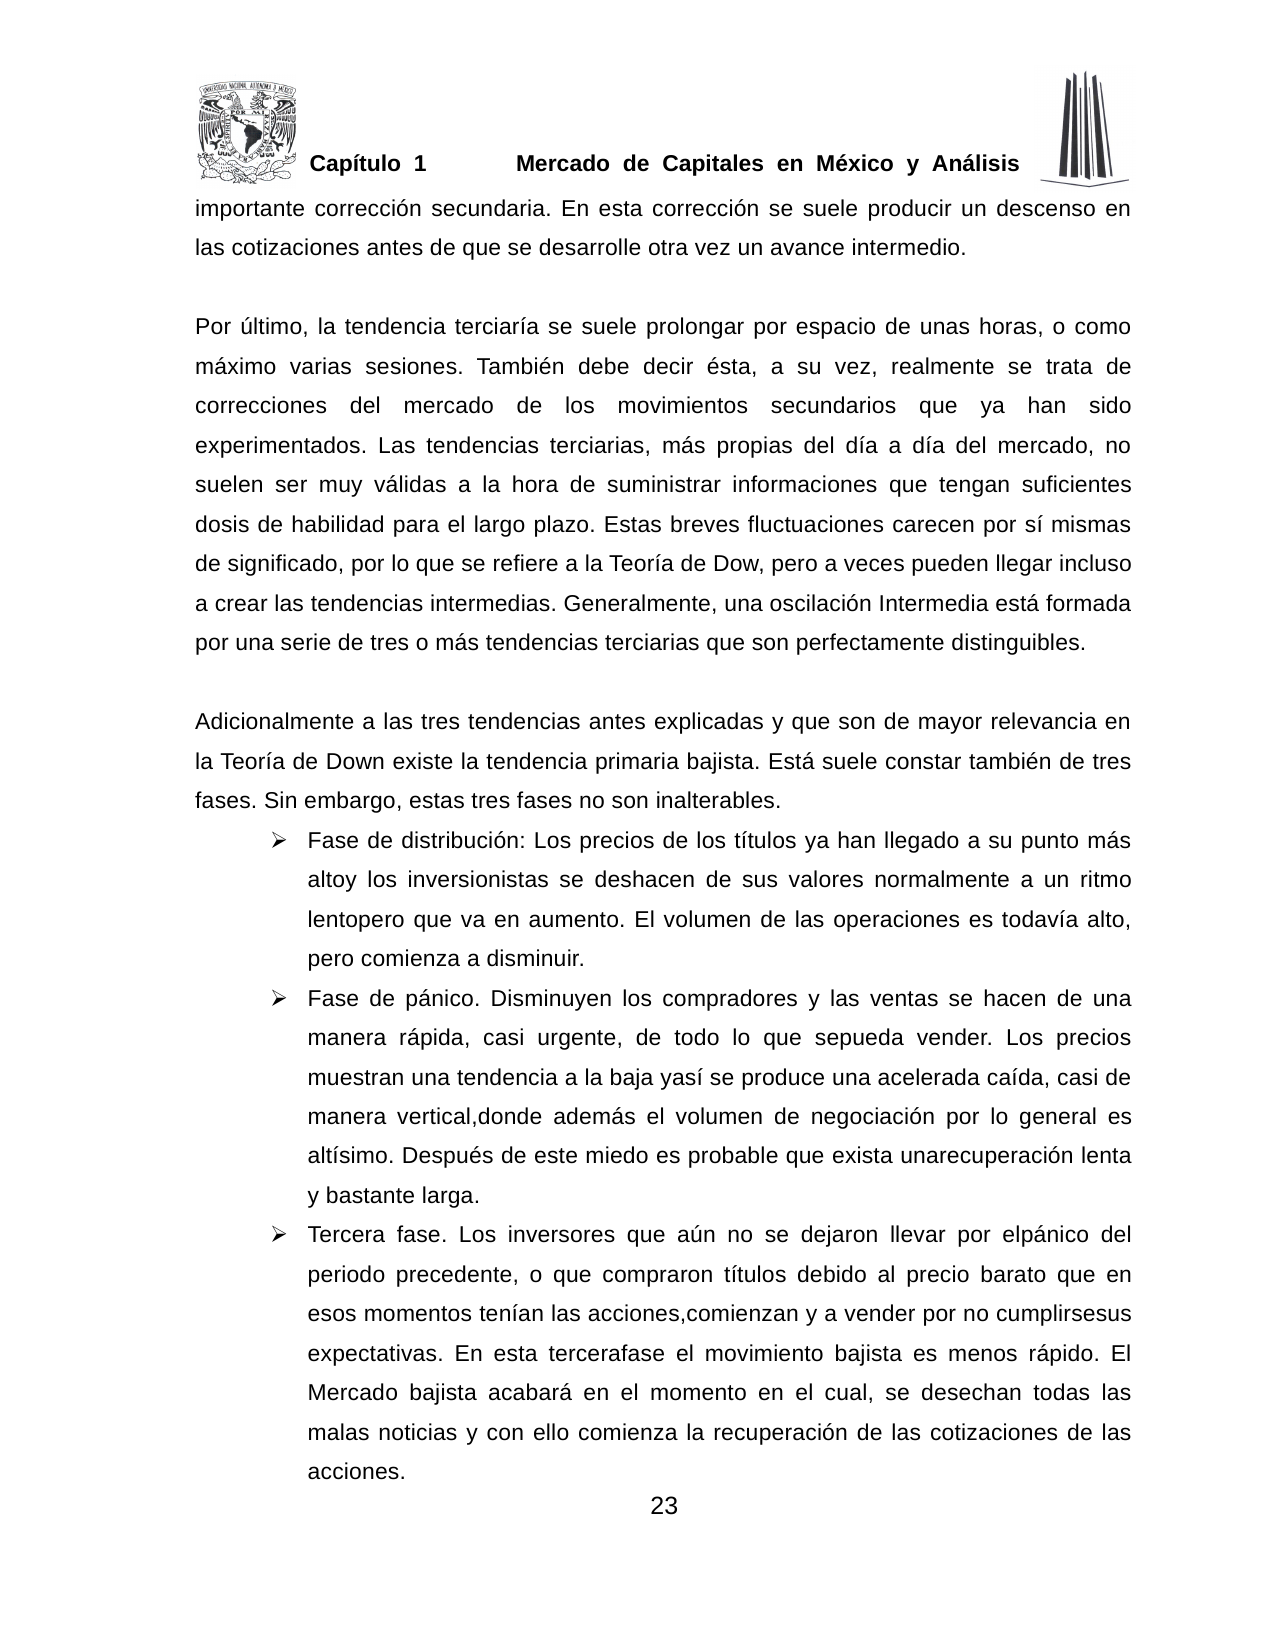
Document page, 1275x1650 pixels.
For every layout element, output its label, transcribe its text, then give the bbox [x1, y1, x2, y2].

text La tendencia secundaria, también llamada Intermedia. Suele tener una duración de entre uno y cuatro meses, aproximadamente. Suele aparecer normalmente tras un fuerte retroceso de una tendencia primaria que era alcista. Sin embargo, también se puede dar el caso de que la tendencia secundaria provenga de un importante ascenso de una tendencia primaria bajista. Tales ascensos o descensos, según el caso, tienen el nombre de correcciones de tendencia y suelen alcanzar, por lo general, un tercio del terreno que ha recorrido el movimiento de la primera tendencia, aproximadamente. De esta manera, en un mercado al alza, los precios pueden llegar a subir de una manera firme, sólo con breves interrupciones, con unas ganancias importantes antes de que se produzca una importante corrección secundaria. En esta corrección se suele producir un descenso en las cotizaciones antes de que se desarrolle otra vez un avance intermedio. [195, 195, 1133, 261]
list Fase de distribución: Los precios de los títulos ya han llegado a su punto más alto y los inversionistas se deshacen de sus valores normalmente a un ritmo lento pero que va en aumento. El volumen de las operaciones es todavía alto, pero comienza a disminuir. [270, 827, 1133, 971]
text Adicionalmente a las tres tendencias antes explicadas y que son de mayor relevancia en la Teoría de Down existe la tendencia primaria bajista. Está suele constar también de tres fases. Sin embargo, estas tres fases no son inalterables. [195, 708, 1133, 813]
list Tercera fase. Los inversores que aún no se dejaron llevar por el pánico del periodo precedente, o que compraron títulos debido al precio barato que en esos momentos tenían las acciones, comienzan y a vender por no cumplirse sus expectativas. En esta tercera fase el movimiento bajista es menos rápido. El Mercado bajista acabará en el momento en el cual, se desechan todas las malas noticias y con ello comienza la recuperación de las cotizaciones de las acciones. [270, 1221, 1133, 1484]
text Por último, la tendencia terciaría se suele prolongar por espacio de unas horas, o como máximo varias sesiones. También debe decir ésta, a su vez, realmente se trata de correcciones del mercado de los movimientos secundarios que ya han sido experimentados. Las tendencias terciarias, más propias del día a día del mercado, no suelen ser muy válidas a la hora de suministrar informaciones que tengan suficientes dosis de habilidad para el largo plazo. Estas breves fluctuaciones carecen por sí mismas de significado, por lo que se refiere a la Teoría de Dow, pero a veces pueden llegar incluso a crear las tendencias intermedias. Generalmente, una oscilación Intermedia está formada por una serie de tres o más tendencias terciarias que son perfectamente distinguibles. [195, 313, 1133, 656]
picture [1034, 65, 1136, 193]
list Fase de pánico. Disminuyen los compradores y las ventas se hacen de una manera rápida, casi urgente, de todo lo que se pueda vender. Los precios muestran una tendencia a la baja y así se produce una acelerada caída, casi de manera vertical, donde además el volumen de negociación por lo general es altísimo. Después de este miedo es probable que exista una recuperación lenta y bastante larga. [270, 984, 1133, 1208]
